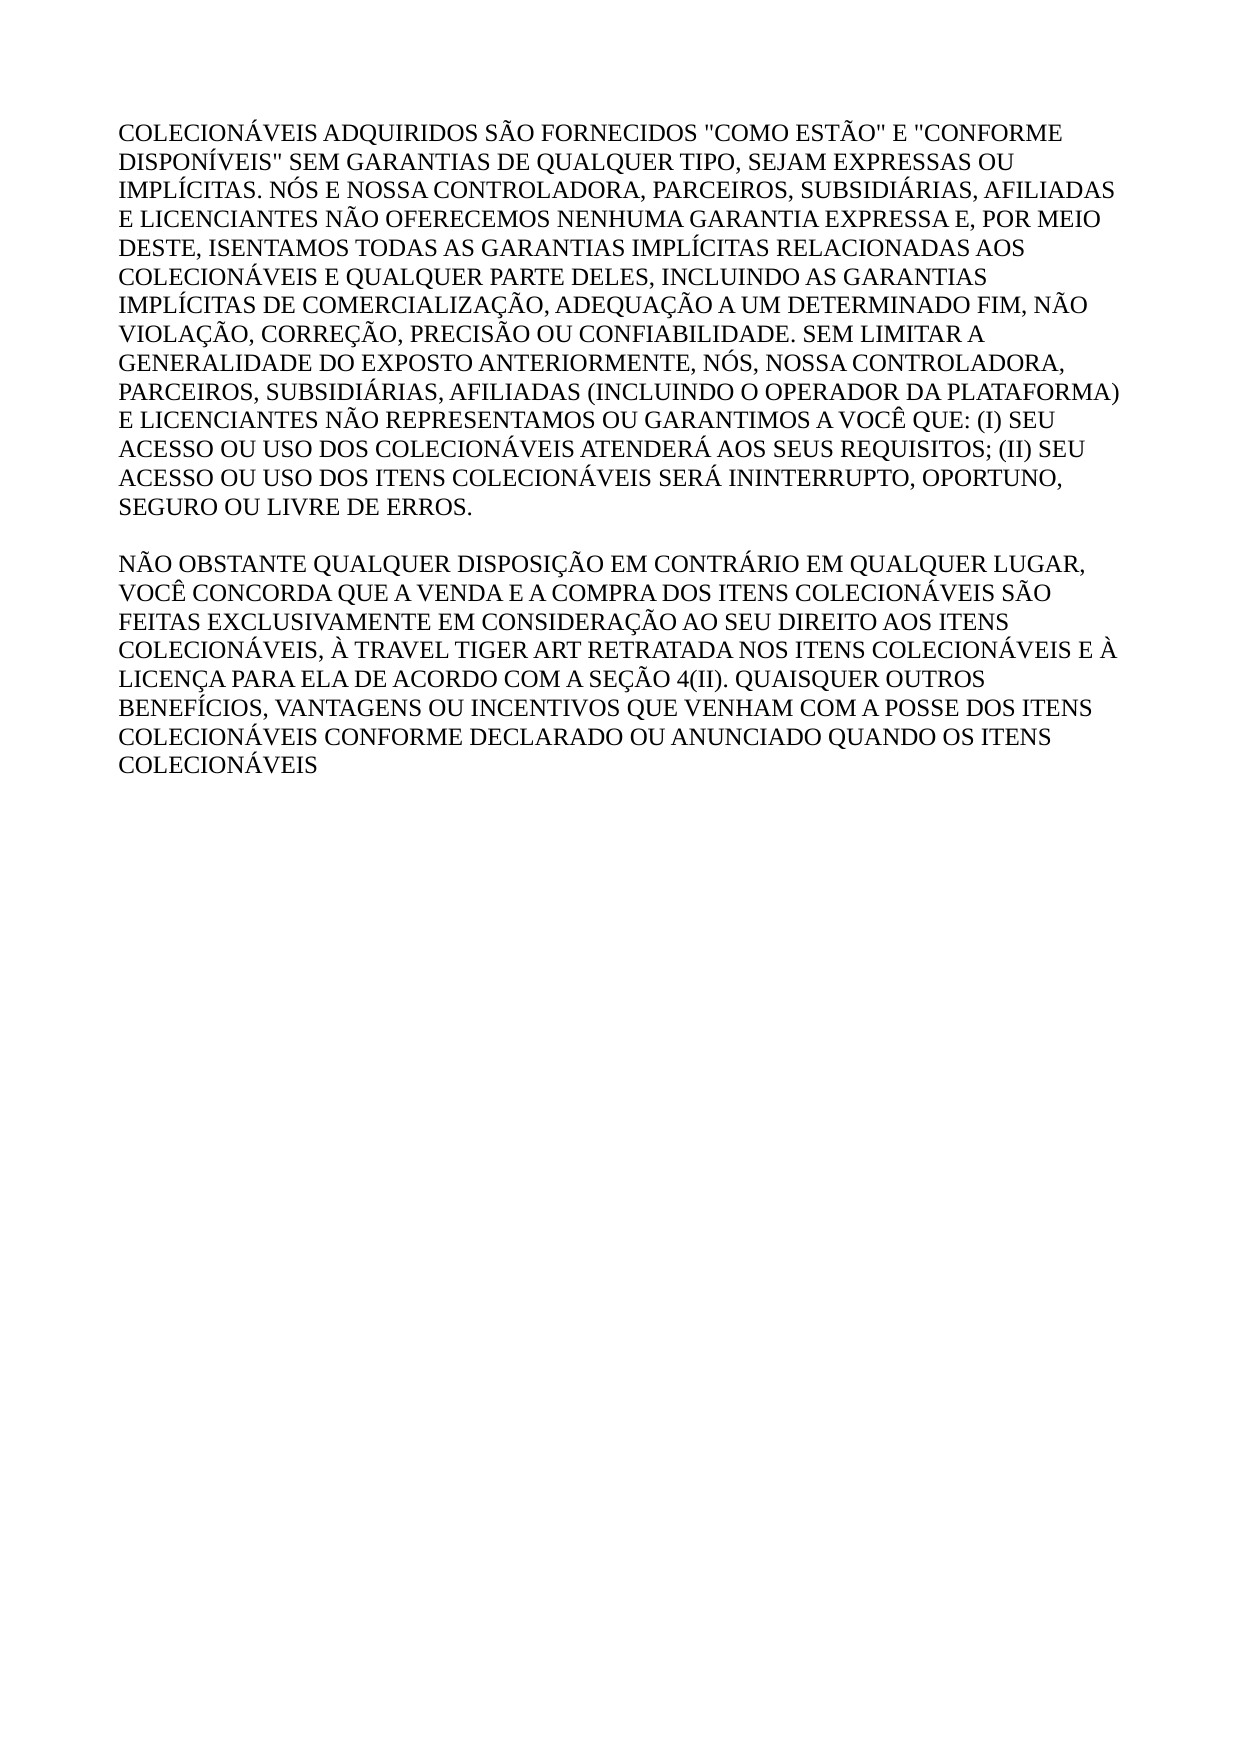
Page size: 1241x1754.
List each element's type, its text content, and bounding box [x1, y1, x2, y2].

text COLECIONÁVEIS ADQUIRIDOS SÃO FORNECIDOS "COMO ESTÃO" E "CONFORME DISPONÍVEIS" SEM GARANTIAS DE QUALQUER TIPO, SEJAM EXPRESSAS OU IMPLÍCITAS. NÓS E NOSSA CONTROLADORA, PARCEIROS, SUBSIDIÁRIAS, AFILIADAS E LICENCIANTES NÃO OFERECEMOS NENHUMA GARANTIA EXPRESSA E, POR MEIO DESTE, ISENTAMOS TODAS AS GARANTIAS IMPLÍCITAS RELACIONADAS AOS COLECIONÁVEIS E QUALQUER PARTE DELES, INCLUINDO AS GARANTIAS IMPLÍCITAS DE COMERCIALIZAÇÃO, ADEQUAÇÃO A UM DETERMINADO FIM, NÃO VIOLAÇÃO, CORREÇÃO, PRECISÃO OU CONFIABILIDADE. SEM LIMITAR A GENERALIDADE DO EXPOSTO ANTERIORMENTE, NÓS, NOSSA CONTROLADORA, PARCEIROS, SUBSIDIÁRIAS, AFILIADAS (INCLUINDO O OPERADOR DA PLATAFORMA) E LICENCIANTES NÃO REPRESENTAMOS OU GARANTIMOS A VOCÊ QUE: (I) SEU ACESSO OU USO DOS COLECIONÁVEIS ATENDERÁ AOS SEUS REQUISITOS; (II) SEU ACESSO OU USO DOS ITENS COLECIONÁVEIS SERÁ ININTERRUPTO, OPORTUNO, SEGURO OU LIVRE DE ERROS. NÃO OBSTANTE QUALQUER DISPOSIÇÃO EM CONTRÁRIO EM QUALQUER LUGAR, VOCÊ CONCORDA QUE A VENDA E A COMPRA DOS ITENS COLECIONÁVEIS SÃO FEITAS EXCLUSIVAMENTE EM CONSIDERAÇÃO AO SEU DIREITO AOS ITENS COLECIONÁVEIS, À TRAVEL TIGER ART RETRATADA NOS ITENS COLECIONÁVEIS E À LICENÇA PARA ELA DE ACORDO COM A SEÇÃO 4(II). QUAISQUER OUTROS BENEFÍCIOS, VANTAGENS OU INCENTIVOS QUE VENHAM COM A POSSE DOS ITENS COLECIONÁVEIS CONFORME DECLARADO OU ANUNCIADO QUANDO OS ITENS COLECIONÁVEIS [118, 118, 1122, 779]
